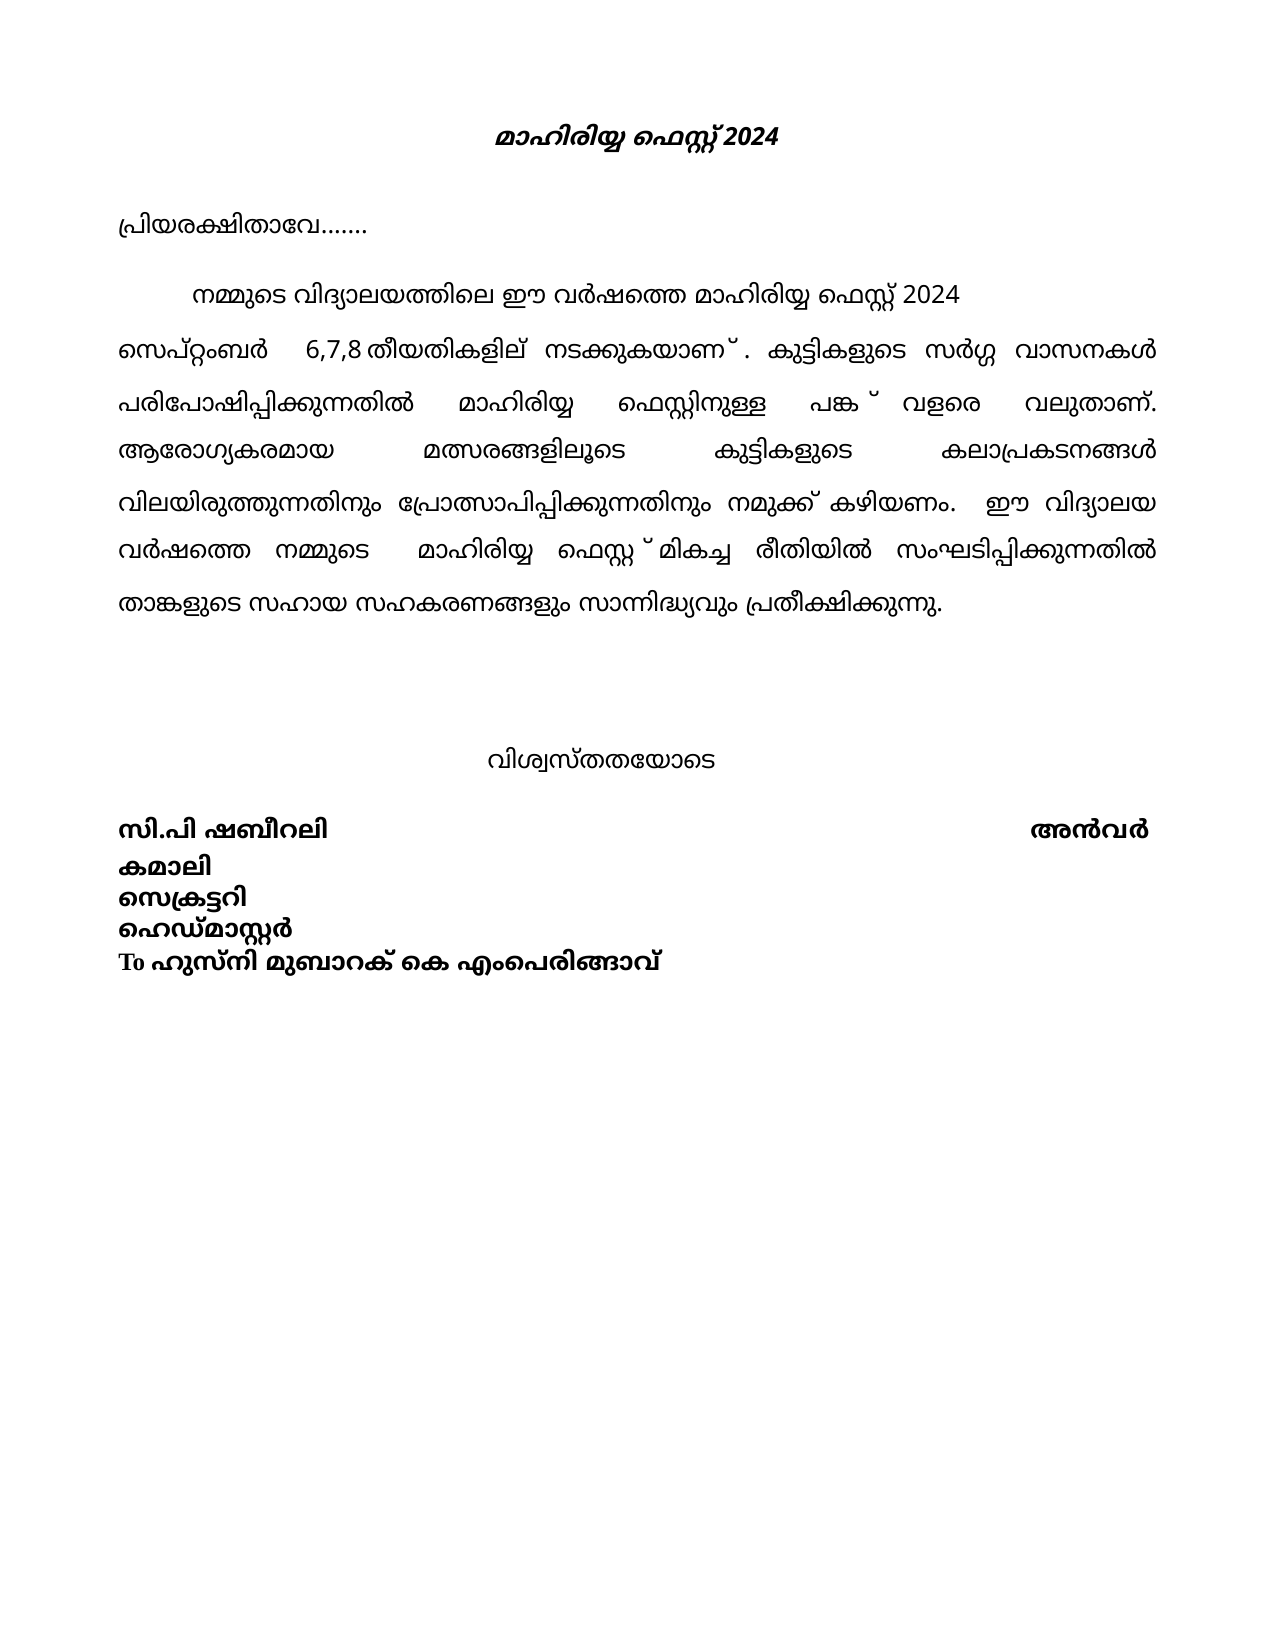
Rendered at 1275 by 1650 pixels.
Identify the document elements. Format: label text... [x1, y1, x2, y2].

text നമ്മുടെ വിദ്യാലയത്തിലെ ഈ വര്‍ഷത്തെ മാഹിരിയ്യ ഫെസ്റ്റ് 2024 [118, 277, 1157, 313]
text സെപ്റ്റംബര്‍ 6,7,8തീയതികളില്‍‍ നടക്കുകയാണ് . കുട്ടികളുടെ സര്‍ഗ്ഗ വാസനകള്‍ പരിപോഷിപ്പിക്കുന്നതില്‍ മാഹിരിയ്യ ഫെസ്റ്റിനുള്ള പങ്ക് വളരെ വലുതാണ്. ആരോഗ്യകരമായ മത്സരങ്ങളിലൂടെ കുട്ടികളുടെ കലാപ്രകടനങ്ങള്‍ വിലയിരുത്തുന്നതിനും പ്രോത്സാപിപ്പിക്കുന്നതിനും നമുക്ക് കഴിയണം. ഈ വിദ്യാലയ വര്‍ഷത്തെ നമ്മുടെ മാഹിരിയ്യ ഫെസ്റ്റ് മികച്ച രീതിയില്‍ സംഘടിപ്പിക്കുന്നതില്‍ താങ്കളുടെ സഹായ സഹകരണങ്ങളും സാന്നിദ്ധ്യവും പ്രതീക്ഷിക്കുന്നു. [118, 332, 1157, 621]
text വിശ്വസ്തതയോടെ [118, 742, 1157, 778]
text To ഹുസ്നി മുബാറക് കെ എംപെരിങ്ങാവ് [118, 947, 1157, 980]
text ‌‌ [118, 673, 1157, 707]
text മാഹിരിയ്യ ഫെസ്റ്റ് 2024 [118, 118, 1157, 154]
text സെക്രട്ടറി ഹെഡ്‌മാസ്റ്റര്‍ [118, 885, 1157, 947]
text പ്രിയരക്ഷിതാവേ....... [118, 207, 1157, 243]
text സി.പി ഷബീറലി‍ അന്‍വ‍‍ര്‍ കമാലി ‍ [118, 812, 1157, 885]
